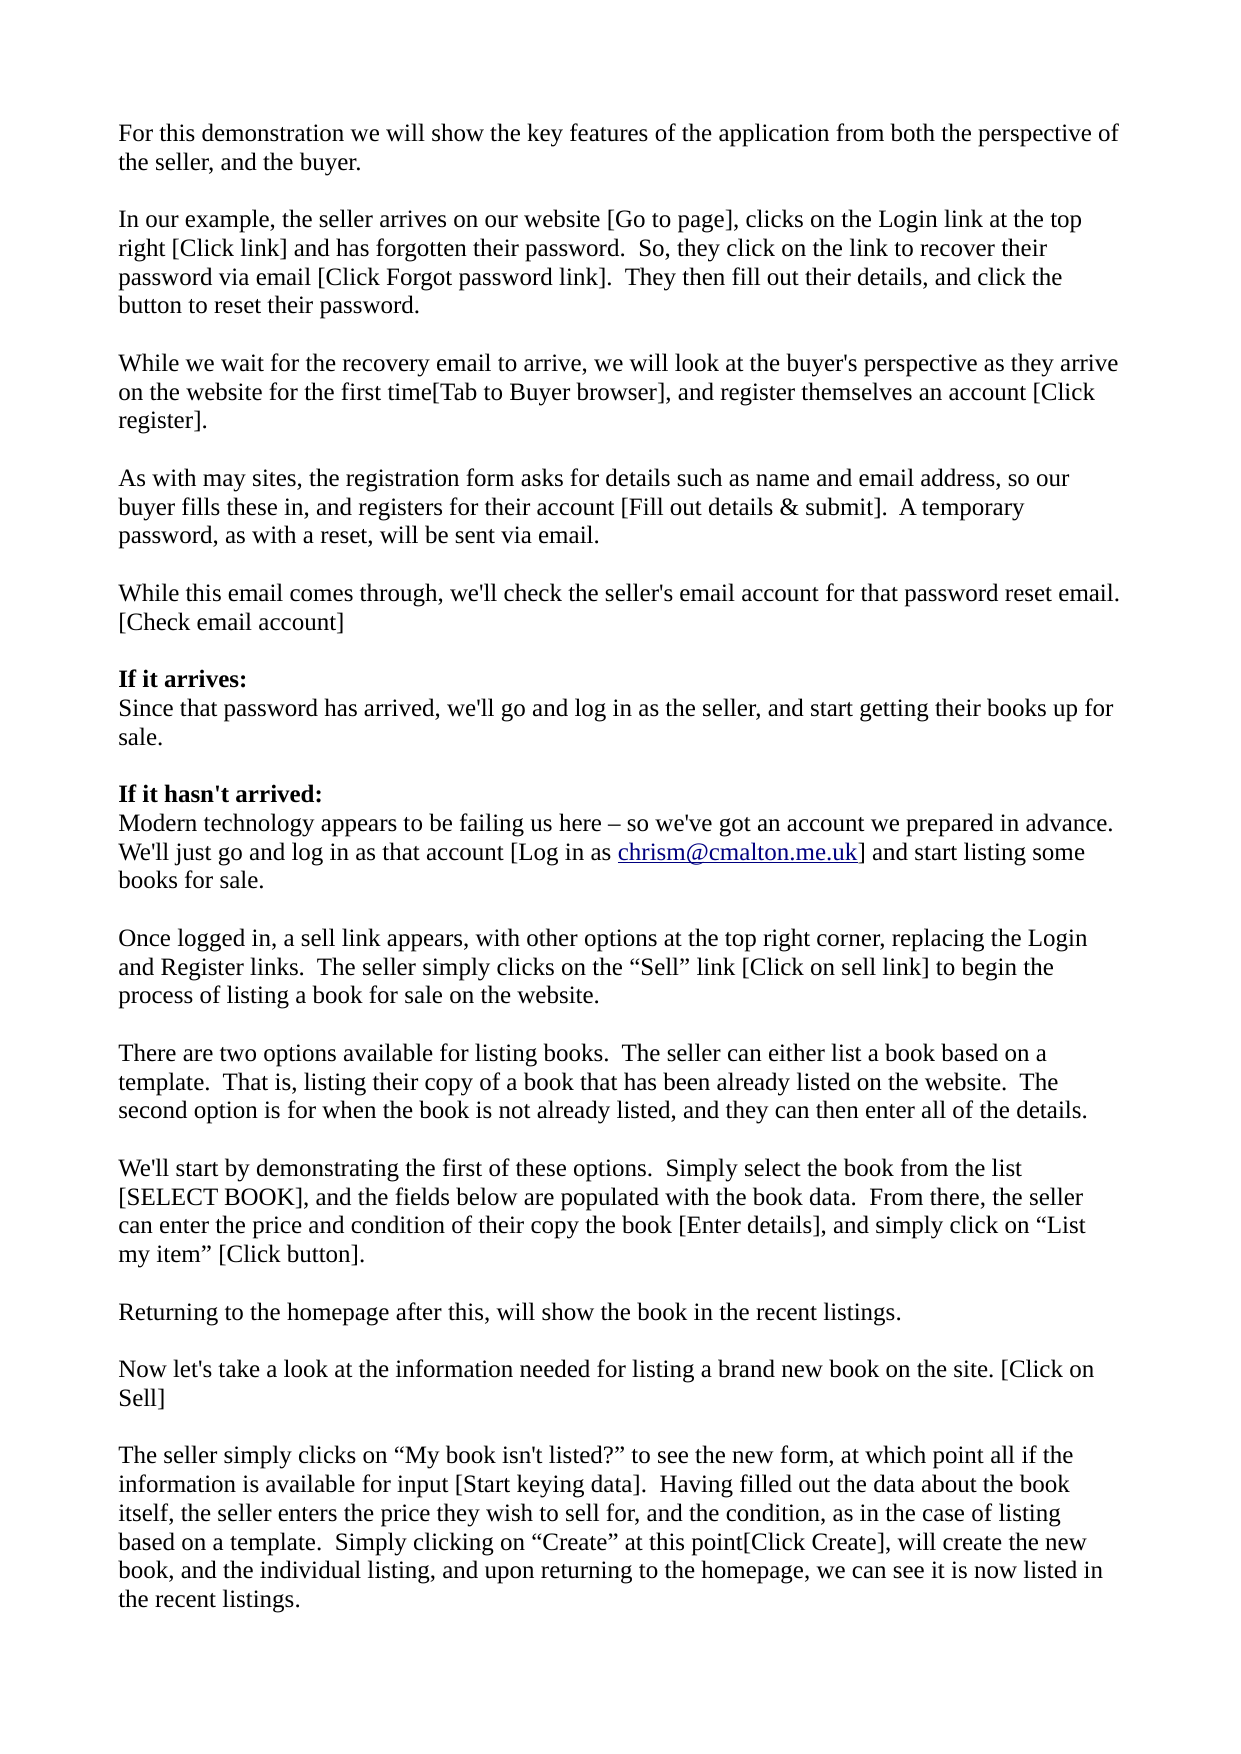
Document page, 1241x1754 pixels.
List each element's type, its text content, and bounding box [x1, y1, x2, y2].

text For this demonstration we will show the key features of the application from both the perspective of the seller, and the buyer. [118, 118, 1122, 176]
text If it hasn't arrived: [118, 779, 1122, 808]
text Once logged in, a sell link appears, with other options at the top right corner, replacing the Login and Register links. The seller simply clicks on the “Sell” link [Click on sell link] to begin the process of listing a book for sale on the website. [118, 923, 1122, 1009]
text Since that password has arrived, we'll go and log in as the seller, and start getting their books up for sale. [118, 693, 1122, 751]
text If it arrives: [118, 664, 1122, 693]
text While we wait for the recovery email to arrive, we will look at the buyer's perspective as they arrive on the website for the first time[Tab to Buyer browser], and register themselves an account [Click register]. [118, 348, 1122, 434]
text The seller simply clicks on “My book isn't listed?” to see the new form, at which point all if the information is available for input [Start keying data]. Having filled out the data about the book itself, the seller enters the price they wish to sell for, and the condition, as in the case of listing based on a template. Simply clicking on “Create” at this point[Click Create], will create the new book, and the individual listing, and upon returning to the homepage, we can see it is now listed in the recent listings. [118, 1441, 1122, 1613]
text As with may sites, the registration form asks for details such as name and email address, so our buyer fills these in, and registers for their account [Fill out details & submit]. A temporary password, as with a reset, will be sent via email. [118, 463, 1122, 549]
text We'll start by demonstrating the first of these options. Simply select the book from the list [SELECT BOOK], and the fields below are populated with the book data. From there, the seller can enter the price and condition of their copy the book [Enter details], and simply click on “List my item” [Click button]. [118, 1153, 1122, 1268]
text Modern technology appears to be failing us here – so we've got an account we prepared in advance. We'll just go and log in as that account [Log in as chrism@cmalton.me.uk] and start listing some books for sale. [118, 808, 1122, 894]
text While this email comes through, we'll check the seller's email account for that password reset email. [Check email account] [118, 578, 1122, 636]
text Returning to the homepage after this, will show the book in the recent listings. [118, 1297, 1122, 1326]
text In our example, the seller arrives on our website [Go to page], clicks on the Login link at the top right [Click link] and has forgotten their password. So, they click on the link to recover their password via email [Click Forgot password link]. They then fill out their details, and click the button to reset their password. [118, 204, 1122, 319]
text There are two options available for listing books. The seller can either list a book based on a template. That is, listing their copy of a book that has been already listed on the website. The second option is for when the book is not already listed, and they can then enter all of the details. [118, 1038, 1122, 1124]
text Now let's take a look at the information needed for listing a brand new book on the site. [Click on Sell] [118, 1354, 1122, 1412]
